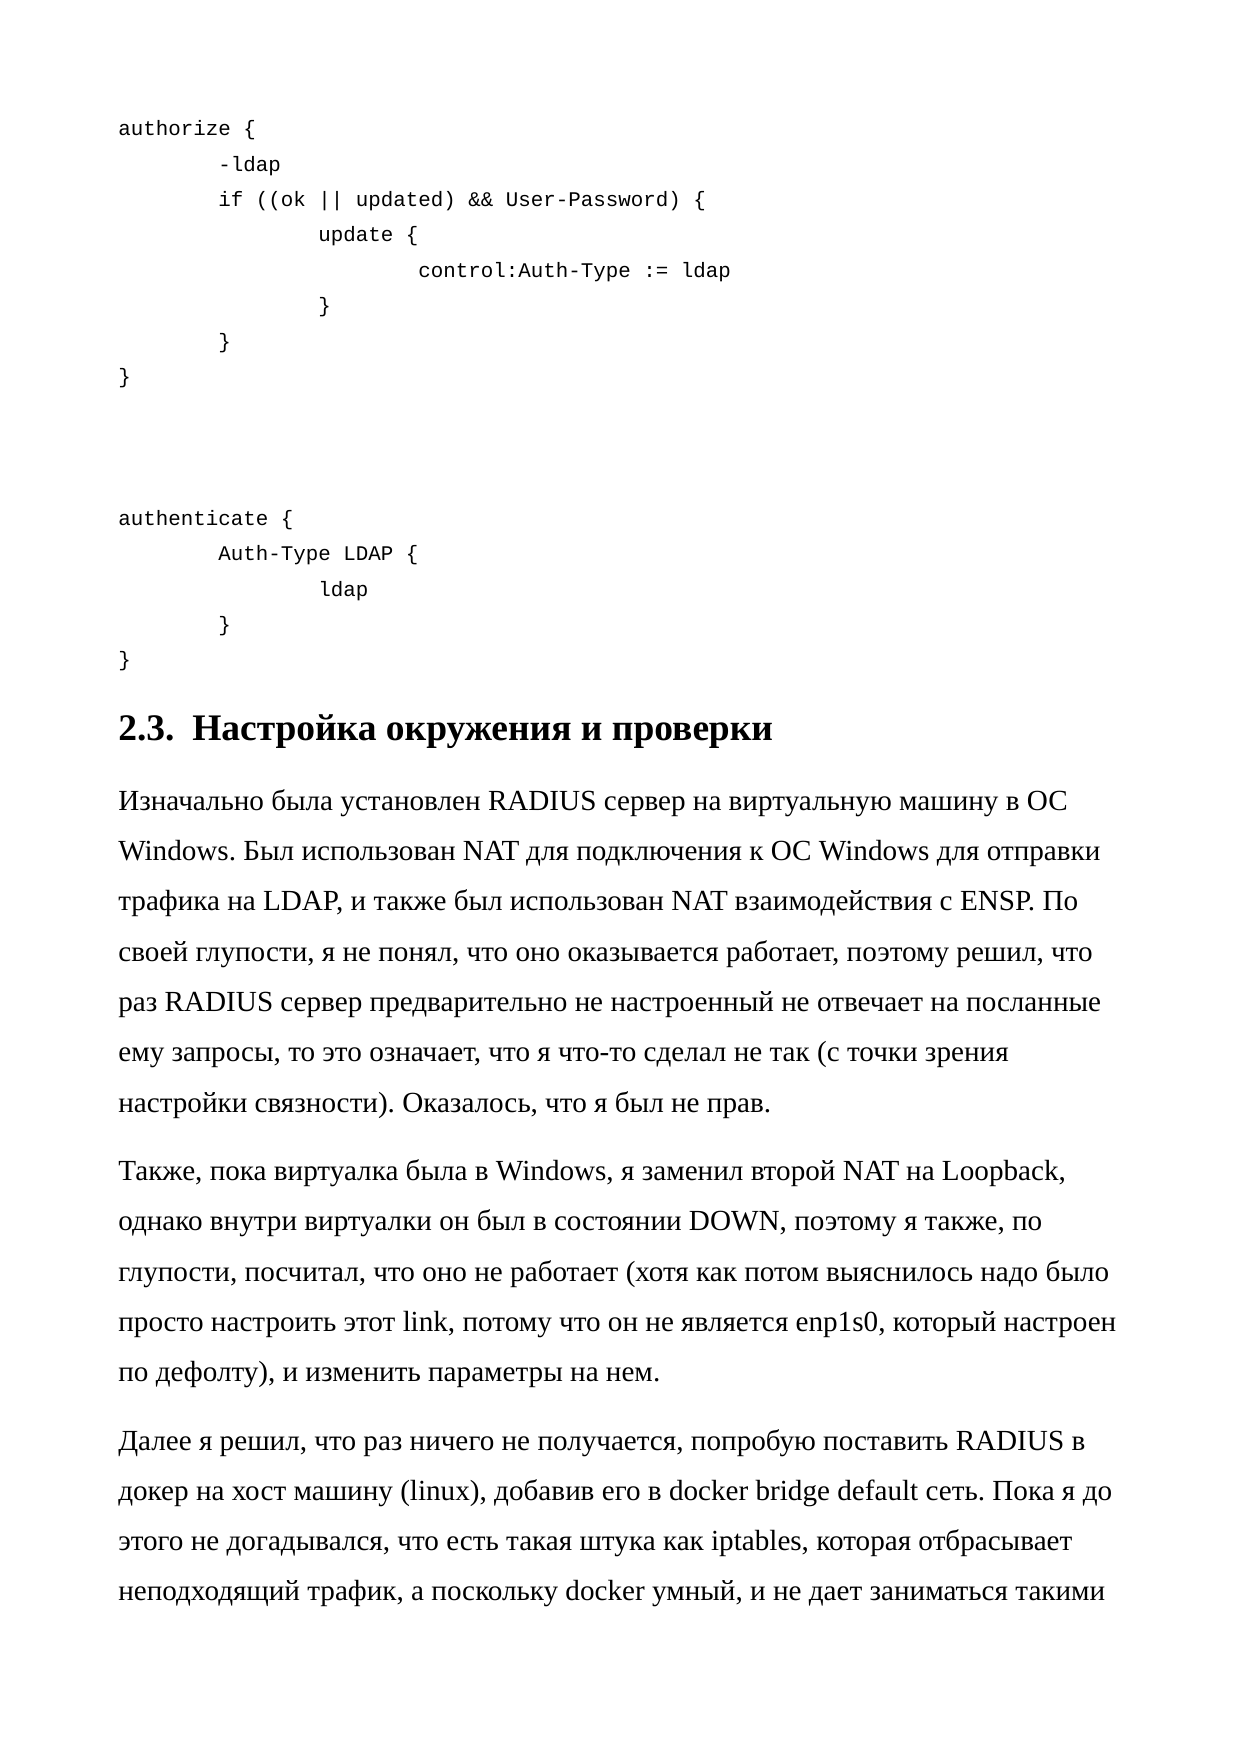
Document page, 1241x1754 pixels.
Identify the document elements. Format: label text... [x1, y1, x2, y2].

text if ((ok || updated) && User-Password) { [118, 189, 1122, 213]
text } [118, 649, 1122, 673]
text -ldap [118, 153, 1122, 177]
text Далее я решил, что раз ничего не получается, попробую поставить RADIUS в докер на хост машину (linux), добавив его в docker bridge default сеть. Пока я до этого не догадывался, что есть такая штука как iptables, которая отбрасывает неподходящий трафик, а поскольку docker умный, и не дает заниматься такими [118, 1423, 1122, 1607]
text control:Auth-Type := ldap [118, 260, 1122, 283]
text authenticate { [118, 508, 1122, 531]
text update { [118, 224, 1122, 248]
text } [118, 366, 1122, 390]
text authorize { [118, 118, 1122, 142]
text } [118, 295, 1122, 319]
text Auth-Type LDAP { [118, 543, 1122, 567]
text ldap [118, 578, 1122, 602]
text } [118, 331, 1122, 354]
text Также, пока виртуалка была в Windows, я заменил второй NAT на Loopback, однако внутри виртуалки он был в состоянии DOWN, поэтому я также, по глупости, посчитал, что оно не работает (хотя как потом выяснилось надо было просто настроить этот link, потому что он не является enp1s0, который настроен по дефолту), и изменить параметры на нем. [118, 1153, 1122, 1388]
subtitle Настройка окружения и проверки [118, 706, 1122, 749]
text Изначально была установлен RADIUS сервер на виртуальную машину в ОС Windows. Был использован NAT для подключения к ОС Windows для отправки трафика на LDAP, и также был использован NAT взаимодействия с ENSP. По своей глупости, я не понял, что оно оказывается работает, поэтому решил, что раз RADIUS сервер предварительно не настроенный не отвечает на посланные ему запросы, то это означает, что я что-то сделал не так (с точки зрения настройки связности). Оказалось, что я был не прав. [118, 783, 1122, 1118]
text } [118, 614, 1122, 638]
